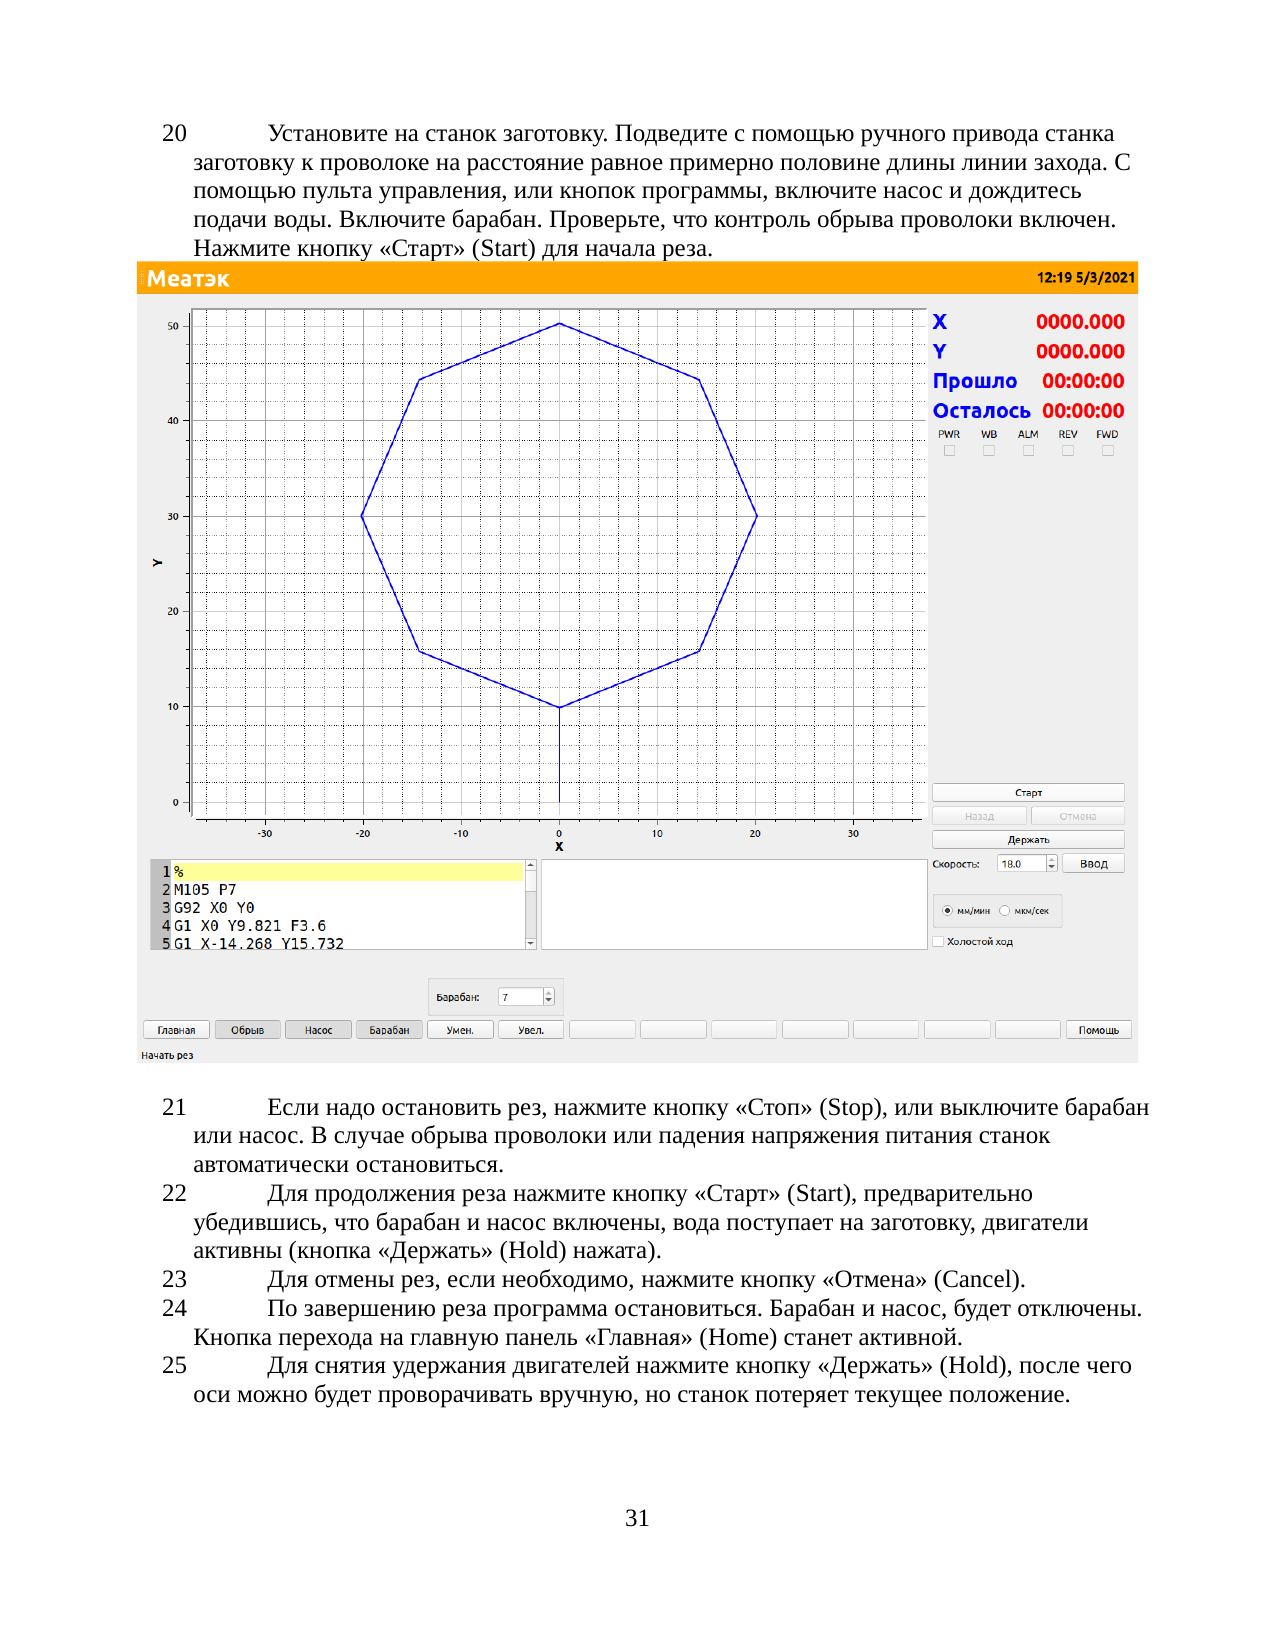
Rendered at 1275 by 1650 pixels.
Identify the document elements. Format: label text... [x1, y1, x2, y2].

list Для отмены рез, если необходимо, нажмите кнопку «Отмена» (Cancel). [156, 1264, 1157, 1293]
picture [136, 261, 1139, 1063]
list Установите на станок заготовку. Подведите с помощью ручного привода станка заготовку к проволоке на расстояние равное примерно половине длины линии захода. С помощью пульта управления, или кнопок программы, включите насос и дождитесь подачи воды. Включите барабан. Проверьте, что контроль обрыва проволоки включен. Нажмите кнопку «Старт» (Start) для начала реза. [156, 118, 1157, 262]
list По завершению реза программа остановиться. Барабан и насос, будет отключены. Кнопка перехода на главную панель «Главная» (Home) станет активной. [156, 1293, 1157, 1350]
list Для продолжения реза нажмите кнопку «Старт» (Start), предварительно убедившись, что барабан и насос включены, вода поступает на заготовку, двигатели активны (кнопка «Держать» (Hold) нажата). [156, 1178, 1157, 1264]
list Если надо остановить рез, нажмите кнопку «Стоп» (Stop), или выключите барабан или насос. В случае обрыва проволоки или падения напряжения питания станок автоматически остановиться. [156, 1092, 1157, 1178]
list Для снятия удержания двигателей нажмите кнопку «Держать» (Hold), после чего оси можно будет проворачивать вручную, но станок потеряет текущее положение. [156, 1350, 1157, 1408]
